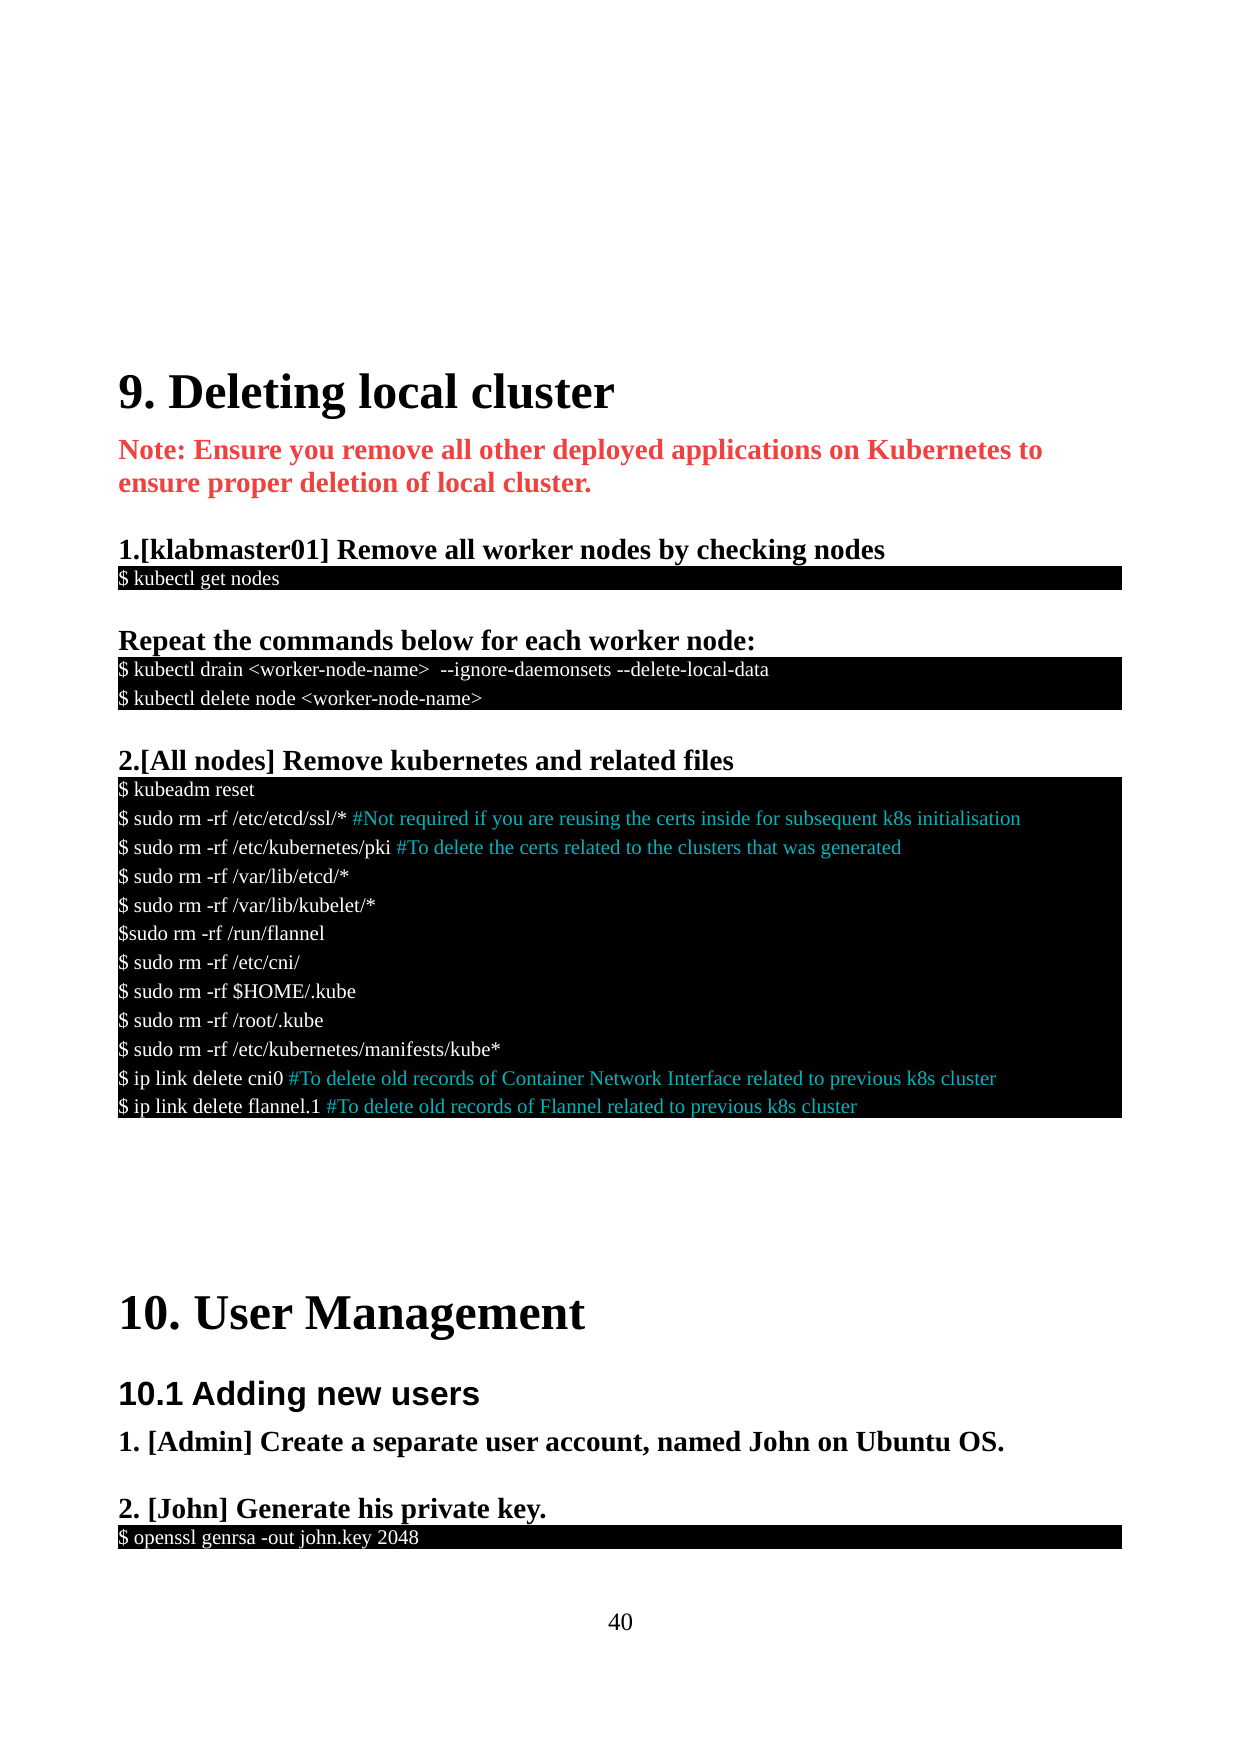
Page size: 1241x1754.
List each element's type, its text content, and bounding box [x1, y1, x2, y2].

text $ sudo rm -rf /var/lib/kubelet/* [118, 892, 1122, 917]
text $ sudo rm -rf /root/.kube [118, 1008, 1122, 1032]
text 1. [Admin] Create a separate user account, named John on Ubuntu OS. [118, 1424, 1122, 1458]
subtitle 10. User Management [118, 1282, 1122, 1340]
text $ kubectl delete node <worker-node-name> [118, 686, 1122, 710]
text $ sudo rm -rf $HOME/.kube [118, 979, 1122, 1003]
text $ ip link delete cni0 #To delete old records of Container Network Interface related to previous k8s cluster [118, 1066, 1122, 1090]
subtitle 9. Deleting local cluster [118, 362, 1122, 419]
text $ sudo rm -rf /etc/etcd/ssl/* #Not required if you are reusing the certs inside for subsequent k8s initialisation [118, 806, 1122, 830]
text 2.[All nodes] Remove kubernetes and related files [118, 743, 1122, 777]
text Note: Ensure you remove all other deployed applications on Kubernetes to ensure proper deletion of local cluster. [118, 432, 1122, 499]
text $ kubectl drain <worker-node-name> --ignore-daemonsets --delete-local-data [118, 657, 1122, 681]
subtitle 10.1 Adding new users [118, 1373, 1122, 1412]
text $ kubeadm reset [118, 777, 1122, 801]
text Repeat the commands below for each worker node: [118, 623, 1122, 657]
text 2. [John] Generate his private key. [118, 1492, 1122, 1525]
text $ sudo rm -rf /etc/cni/ [118, 950, 1122, 974]
text $ sudo rm -rf /etc/kubernetes/pki #To delete the certs related to the clusters that was generated [118, 835, 1122, 859]
text $ openssl genrsa -out john.key 2048 [118, 1525, 1122, 1549]
text $ kubectl get nodes [118, 566, 1122, 590]
text $sudo rm -rf /run/flannel [118, 921, 1122, 945]
text $ sudo rm -rf /etc/kubernetes/manifests/kube* [118, 1037, 1122, 1061]
text $ ip link delete flannel.1 #To delete old records of Flannel related to previous k8s cluster [118, 1094, 1122, 1118]
text 1.[klabmaster01] Remove all worker nodes by checking nodes [118, 532, 1122, 566]
text $ sudo rm -rf /var/lib/etcd/* [118, 864, 1122, 888]
